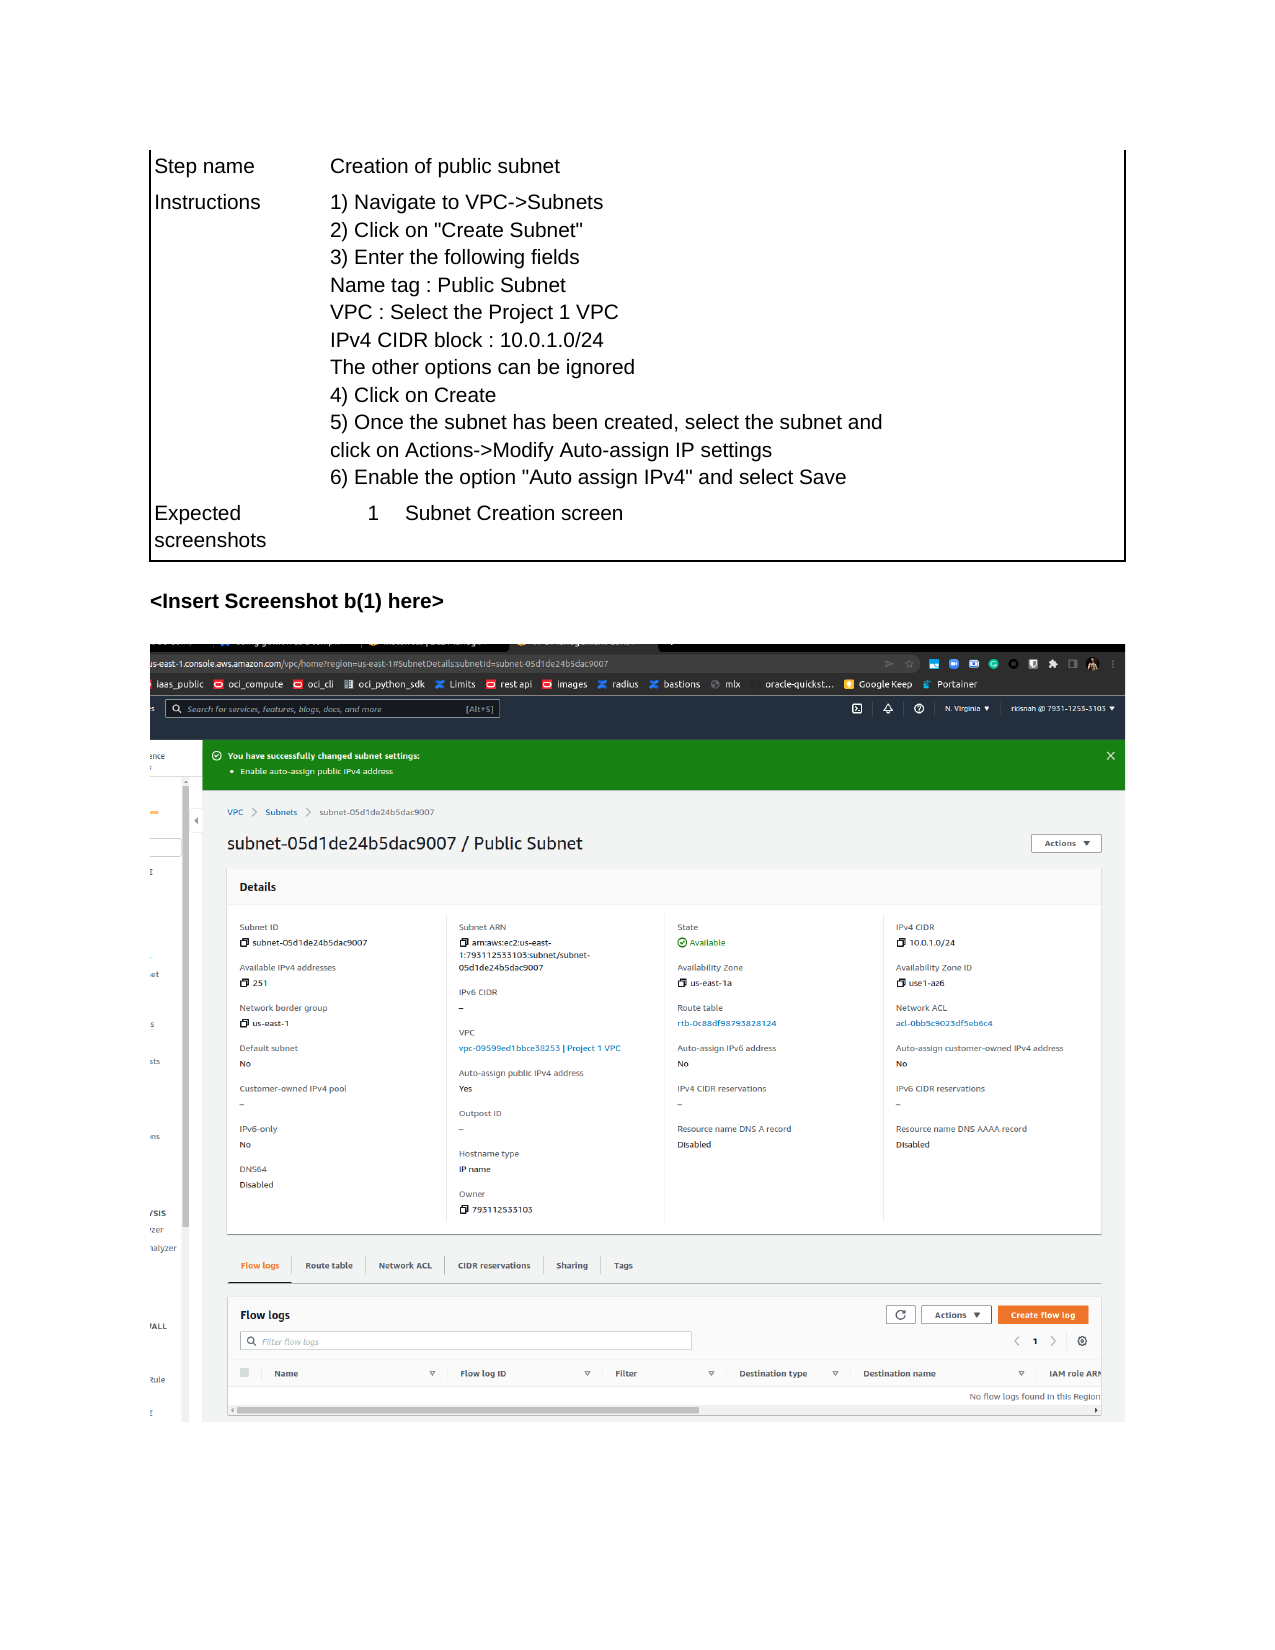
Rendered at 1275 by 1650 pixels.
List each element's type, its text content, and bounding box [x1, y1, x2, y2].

table_cell Subnet Creation screen [326, 497, 925, 560]
table_cell Creation of public subnet [326, 150, 925, 186]
table_cell [925, 150, 1124, 186]
table_cell [925, 186, 1124, 497]
table_cell Step name [151, 150, 326, 186]
picture [150, 644, 1125, 1422]
text <Insert Screenshot b(1) here> [150, 589, 1125, 613]
table_cell [925, 497, 1124, 560]
table_cell Instructions [151, 186, 326, 497]
table_cell Expected screenshots [151, 497, 326, 560]
table_cell 1) Navigate to VPC->Subnets 2) Click on "Create Subnet" 3) Enter the following fields Name tag : Public Subnet VPC : Select the Project 1 VPC IPv4 CIDR block : 10.0.1.0/24 The other options can be ignored 4) Click on Create 5) Once the subnet has been created, select the subnet and click on Actions->Modify Auto-assign IP settings 6) Enable the option "Auto assign IPv4" and select Save [326, 186, 925, 497]
